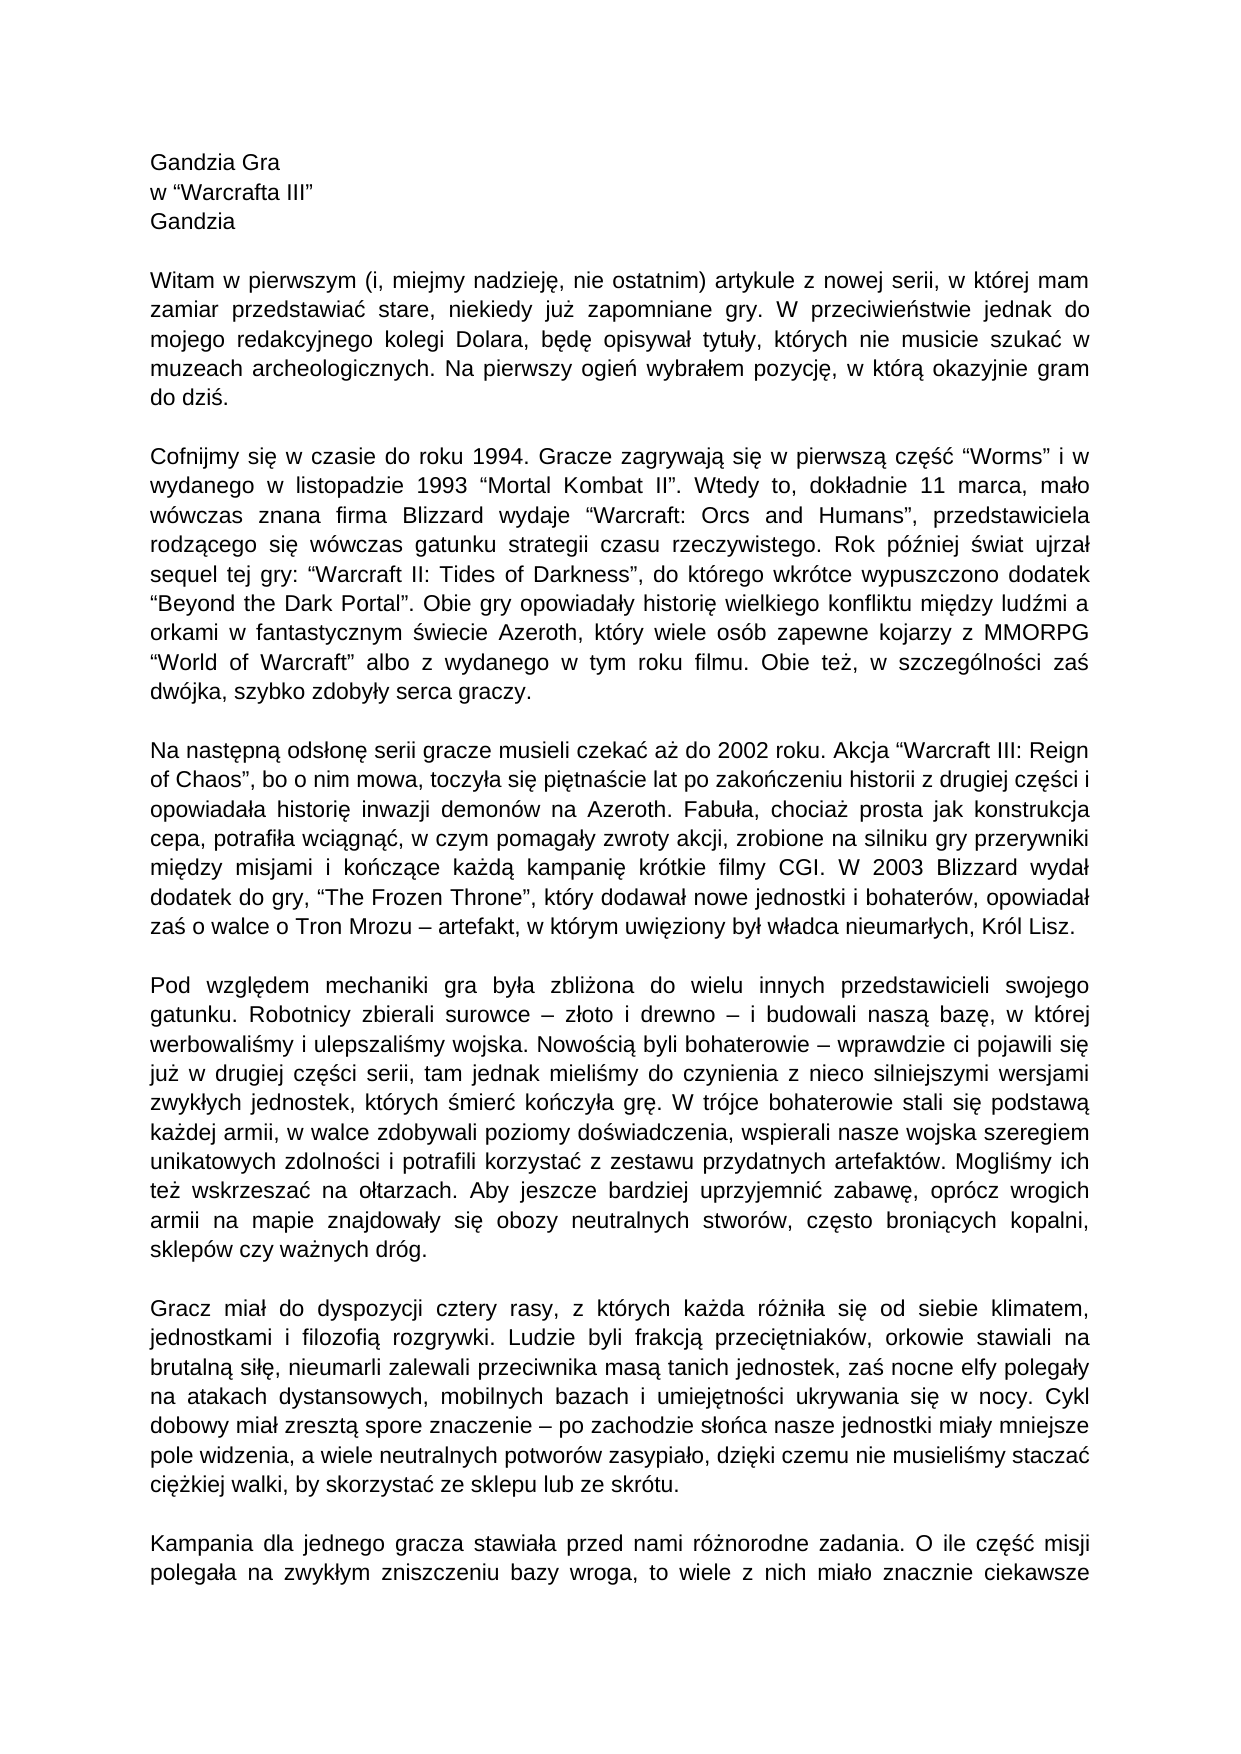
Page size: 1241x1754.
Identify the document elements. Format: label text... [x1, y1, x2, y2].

text Gracz miał do dyspozycji cztery rasy, z których każda różniła się od siebie klimatem, jednostkami i filozofią rozgrywki. Ludzie byli frakcją przeciętniaków, orkowie stawiali na brutalną siłę, nieumarli zalewali przeciwnika masą tanich jednostek, zaś nocne elfy polegały na atakach dystansowych, mobilnych bazach i umiejętności ukrywania się w nocy. Cykl dobowy miał zresztą spore znaczenie – po zachodzie słońca nasze jednostki miały mniejsze pole widzenia, a wiele neutralnych potworów zasypiało, dzięki czemu nie musieliśmy staczać ciężkiej walki, by skorzystać ze sklepu lub ze skrótu. [150, 1296, 1091, 1497]
text Kampania dla jednego gracza stawiała przed nami różnorodne zadania. O ile część misji polegała na zwykłym zniszczeniu bazy wroga, to wiele z nich miało znacznie ciekawsze [150, 1531, 1091, 1586]
text Cofnijmy się w czasie do roku 1994. Gracze zagrywają się w pierwszą część “Worms” i w wydanego w listopadzie 1993 “Mortal Kombat II”. Wtedy to, dokładnie 11 marca, mało wówczas znana firma Blizzard wydaje “Warcraft: Orcs and Humans”, przedstawiciela rodzącego się wówczas gatunku strategii czasu rzeczywistego. Rok później świat ujrzał sequel tej gry: “Warcraft II: Tides of Darkness”, do którego wkrótce wypuszczono dodatek “Beyond the Dark Portal”. Obie gry opowiadały historię wielkiego konfliktu między ludźmi a orkami w fantastycznym świecie Azeroth, który wiele osób zapewne kojarzy z MMORPG “World of Warcraft” albo z wydanego w tym roku filmu. Obie też, w szczególności zaś dwójka, szybko zdobyły serca graczy. [150, 444, 1091, 704]
text Pod względem mechaniki gra była zbliżona do wielu innych przedstawicieli swojego gatunku. Robotnicy zbierali surowce – złoto i drewno – i budowali naszą bazę, w której werbowaliśmy i ulepszaliśmy wojska. Nowością byli bohaterowie – wprawdzie ci pojawili się już w drugiej części serii, tam jednak mieliśmy do czynienia z nieco silniejszymi wersjami zwykłych jednostek, których śmierć kończyła grę. W trójce bohaterowie stali się podstawą każdej armii, w walce zdobywali poziomy doświadczenia, wspierali nasze wojska szeregiem unikatowych zdolności i potrafili korzystać z zestawu przydatnych artefaktów. Mogliśmy ich też wskrzeszać na ołtarzach. Aby jeszcze bardziej uprzyjemnić zabawę, oprócz wrogich armii na mapie znajdowały się obozy neutralnych stworów, często broniących kopalni, sklepów czy ważnych dróg. [150, 972, 1091, 1262]
text Gandzia [150, 209, 1091, 234]
text Witam w pierwszym (i, miejmy nadzieję, nie ostatnim) artykule z nowej serii, w której mam zamiar przedstawiać stare, niekiedy już zapomniane gry. W przeciwieństwie jednak do mojego redakcyjnego kolegi Dolara, będę opisywał tytuły, których nie musicie szukać w muzeach archeologicznych. Na pierwszy ogień wybrałem pozycję, w którą okazyjnie gram do dziś. [150, 267, 1091, 411]
text w “Warcrafta III” [150, 179, 1091, 205]
text Gandzia Gra [150, 150, 1091, 176]
text Na następną odsłonę serii gracze musieli czekać aż do 2002 roku. Akcja “Warcraft III: Reign of Chaos”, bo o nim mowa, toczyła się piętnaście lat po zakończeniu historii z drugiej części i opowiadała historię inwazji demonów na Azeroth. Fabuła, chociaż prosta jak konstrukcja cepa, potrafiła wciągnąć, w czym pomagały zwroty akcji, zrobione na silniku gry przerywniki między misjami i kończące każdą kampanię krótkie filmy CGI. W 2003 Blizzard wydał dodatek do gry, “The Frozen Throne”, który dodawał nowe jednostki i bohaterów, opowiadał zaś o walce o Tron Mrozu – artefakt, w którym uwięziony był władca nieumarłych, Król Lisz. [150, 737, 1091, 939]
